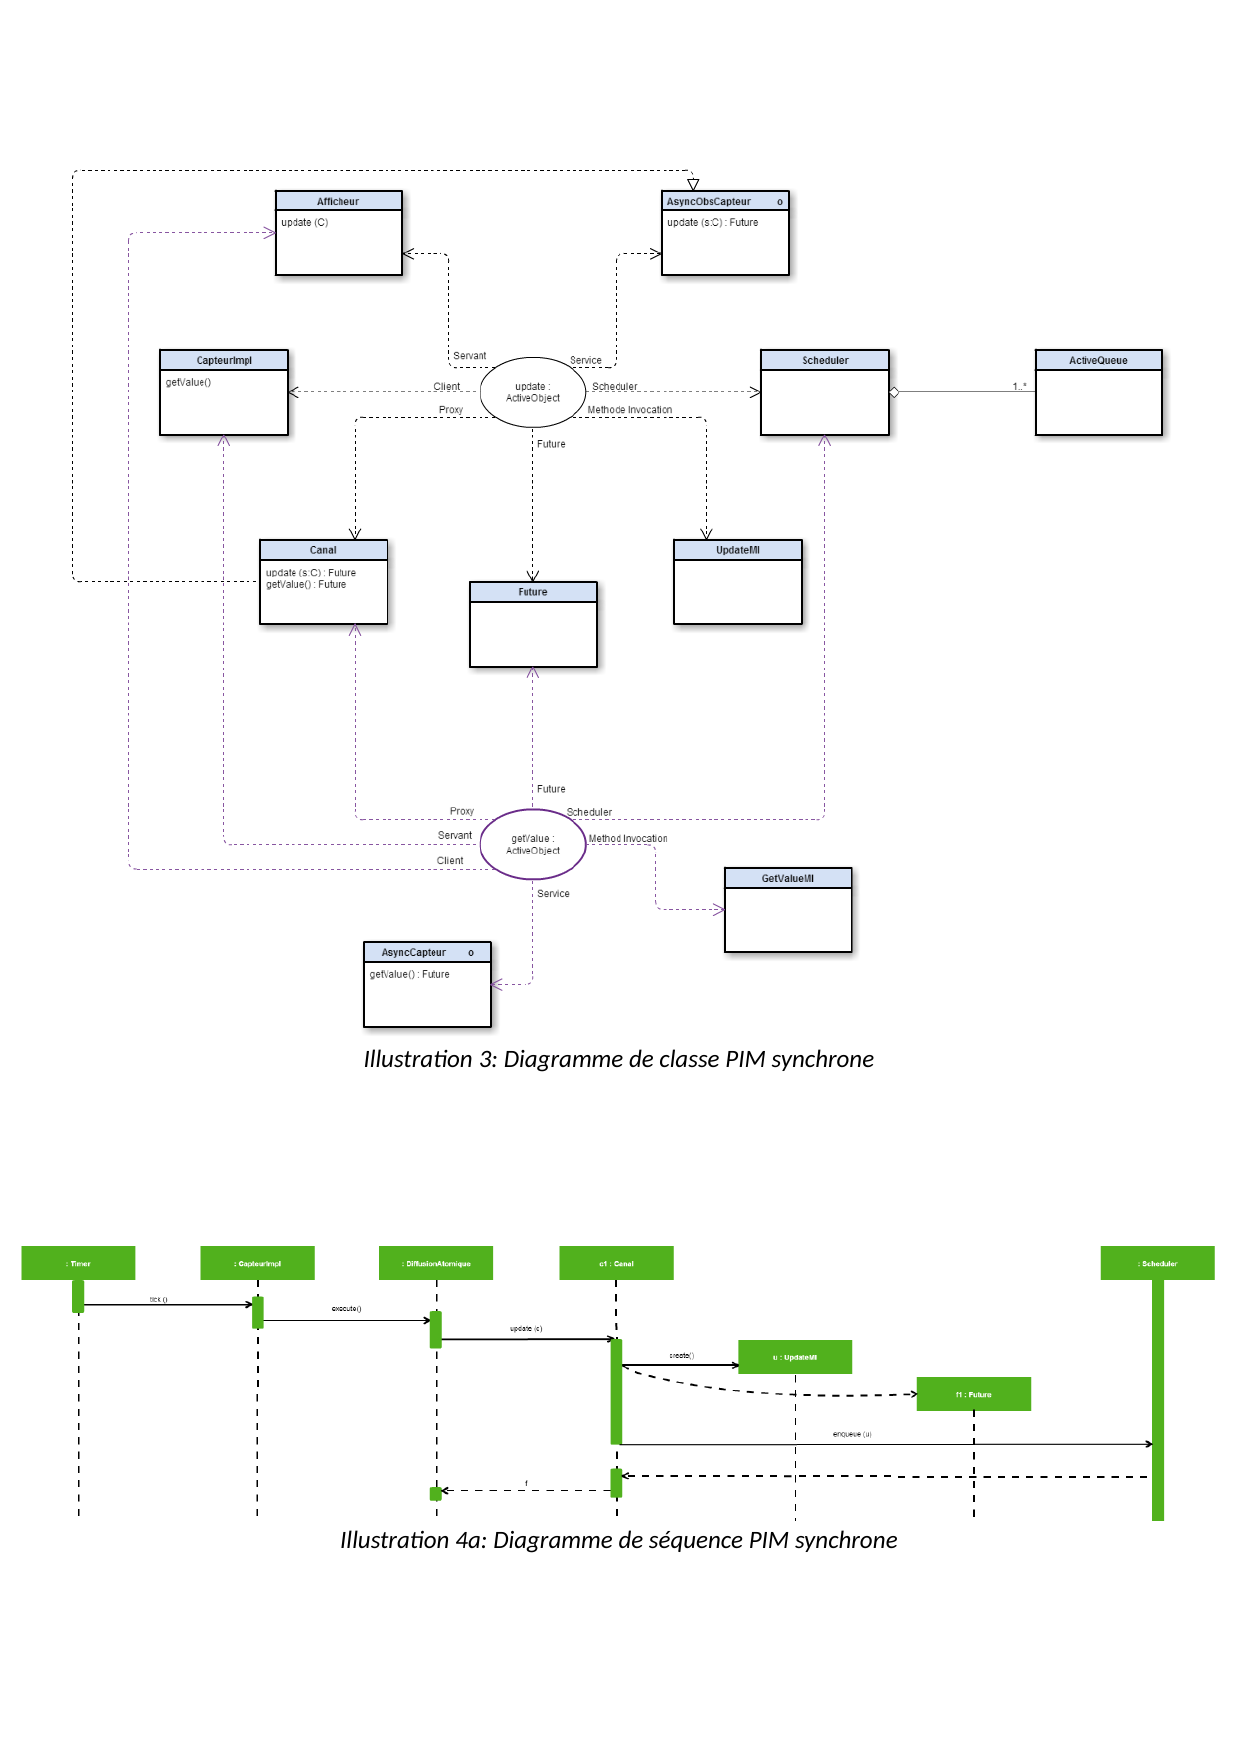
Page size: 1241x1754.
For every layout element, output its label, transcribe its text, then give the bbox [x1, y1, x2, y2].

picture [15, 1240, 1225, 1521]
picture [62, 160, 1178, 1039]
text Illustration 4a: Diagramme de séquence PIM synchrone [16, 1521, 1224, 1555]
text Illustration 3: Diagramme de classe PIM synchrone [62, 1039, 1178, 1074]
